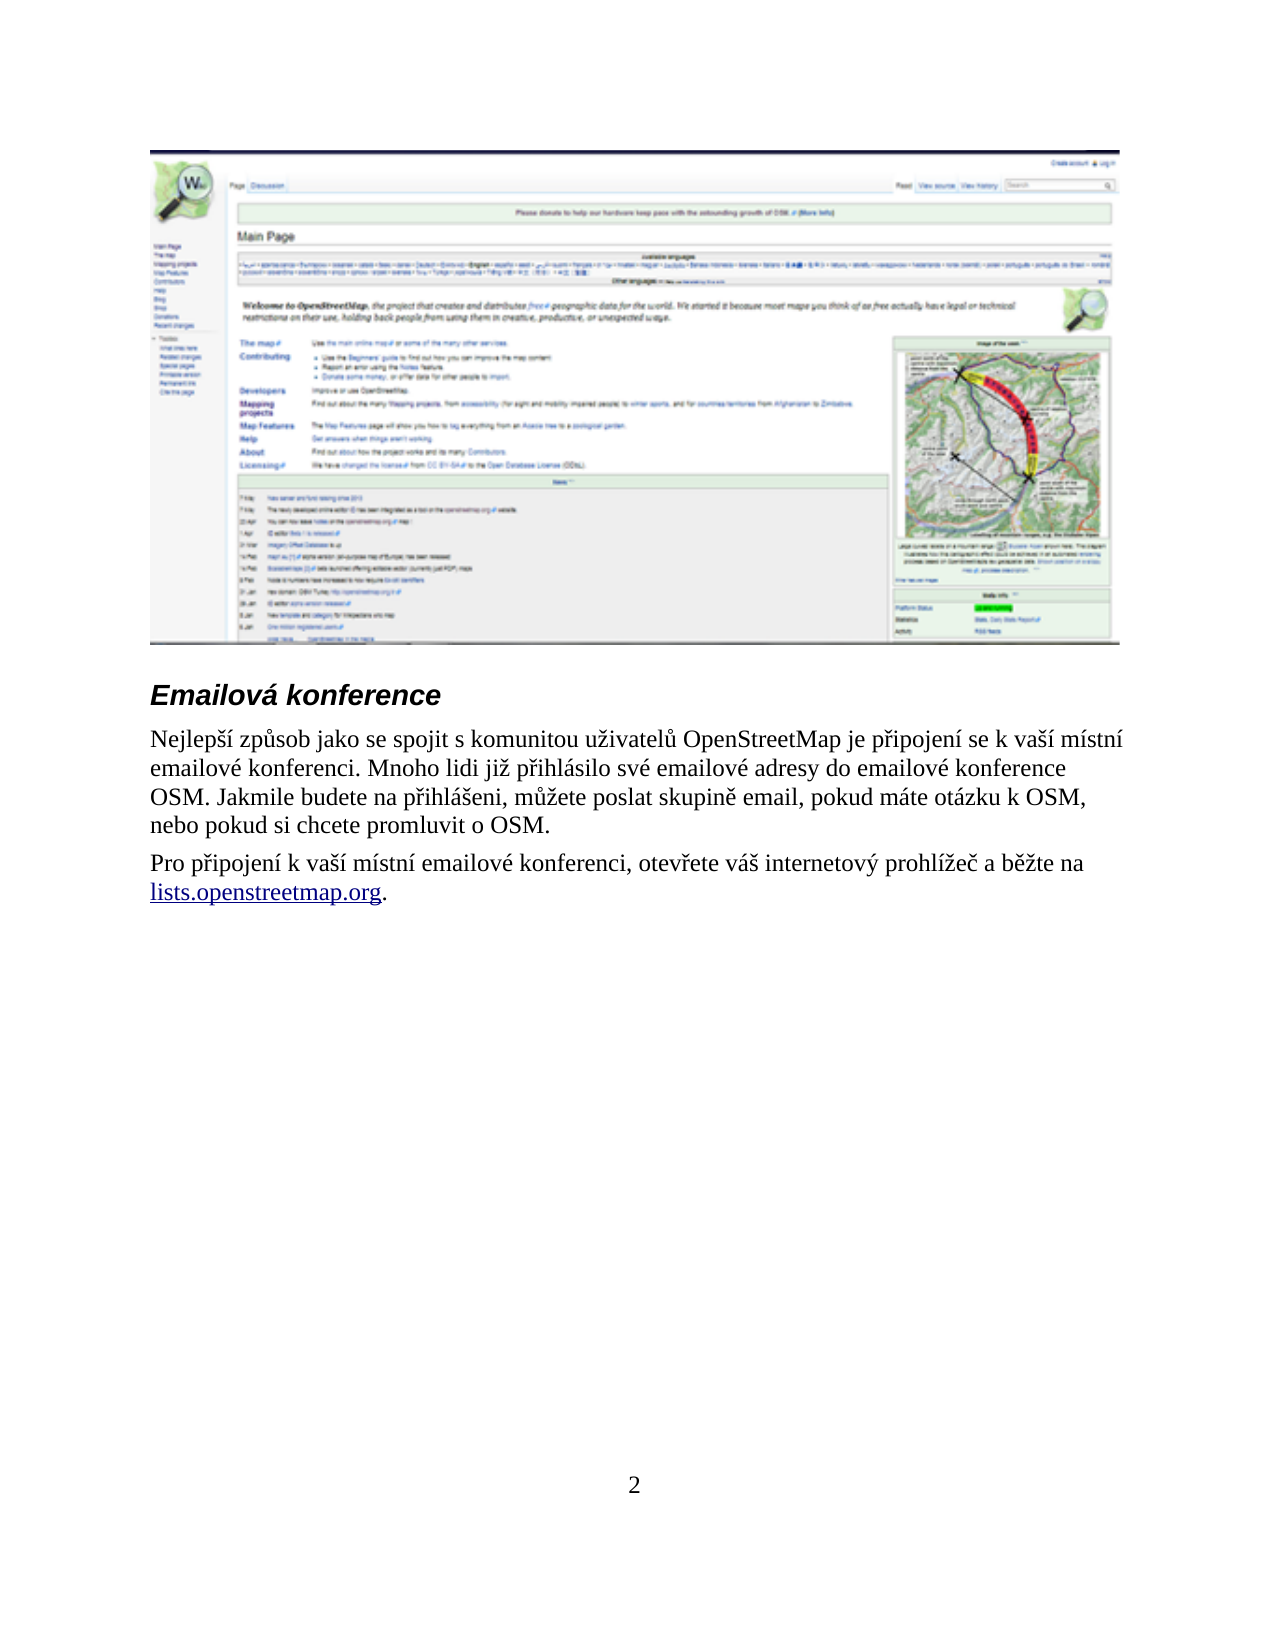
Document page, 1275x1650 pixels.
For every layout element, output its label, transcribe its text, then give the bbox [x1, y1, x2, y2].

text Nejlepší způsob jako se spojit s komunitou uživatelů OpenStreetMap je připojení se k vaší místní emailové konferenci. Mnoho lidi již přihlásilo své emailové adresy do emailové konference OSM. Jakmile budete na přihlášeni, můžete poslat skupině email, pokud máte otázku k OSM, nebo pokud si chcete promluvit o OSM. [150, 724, 1125, 839]
picture [150, 150, 1120, 645]
text Pro připojení k vaší místní emailové konferenci, otevřete váš internetový prohlížeč a běžte na lists.openstreetmap.org. [150, 848, 1125, 906]
subtitle Emailová konference [150, 678, 1125, 712]
